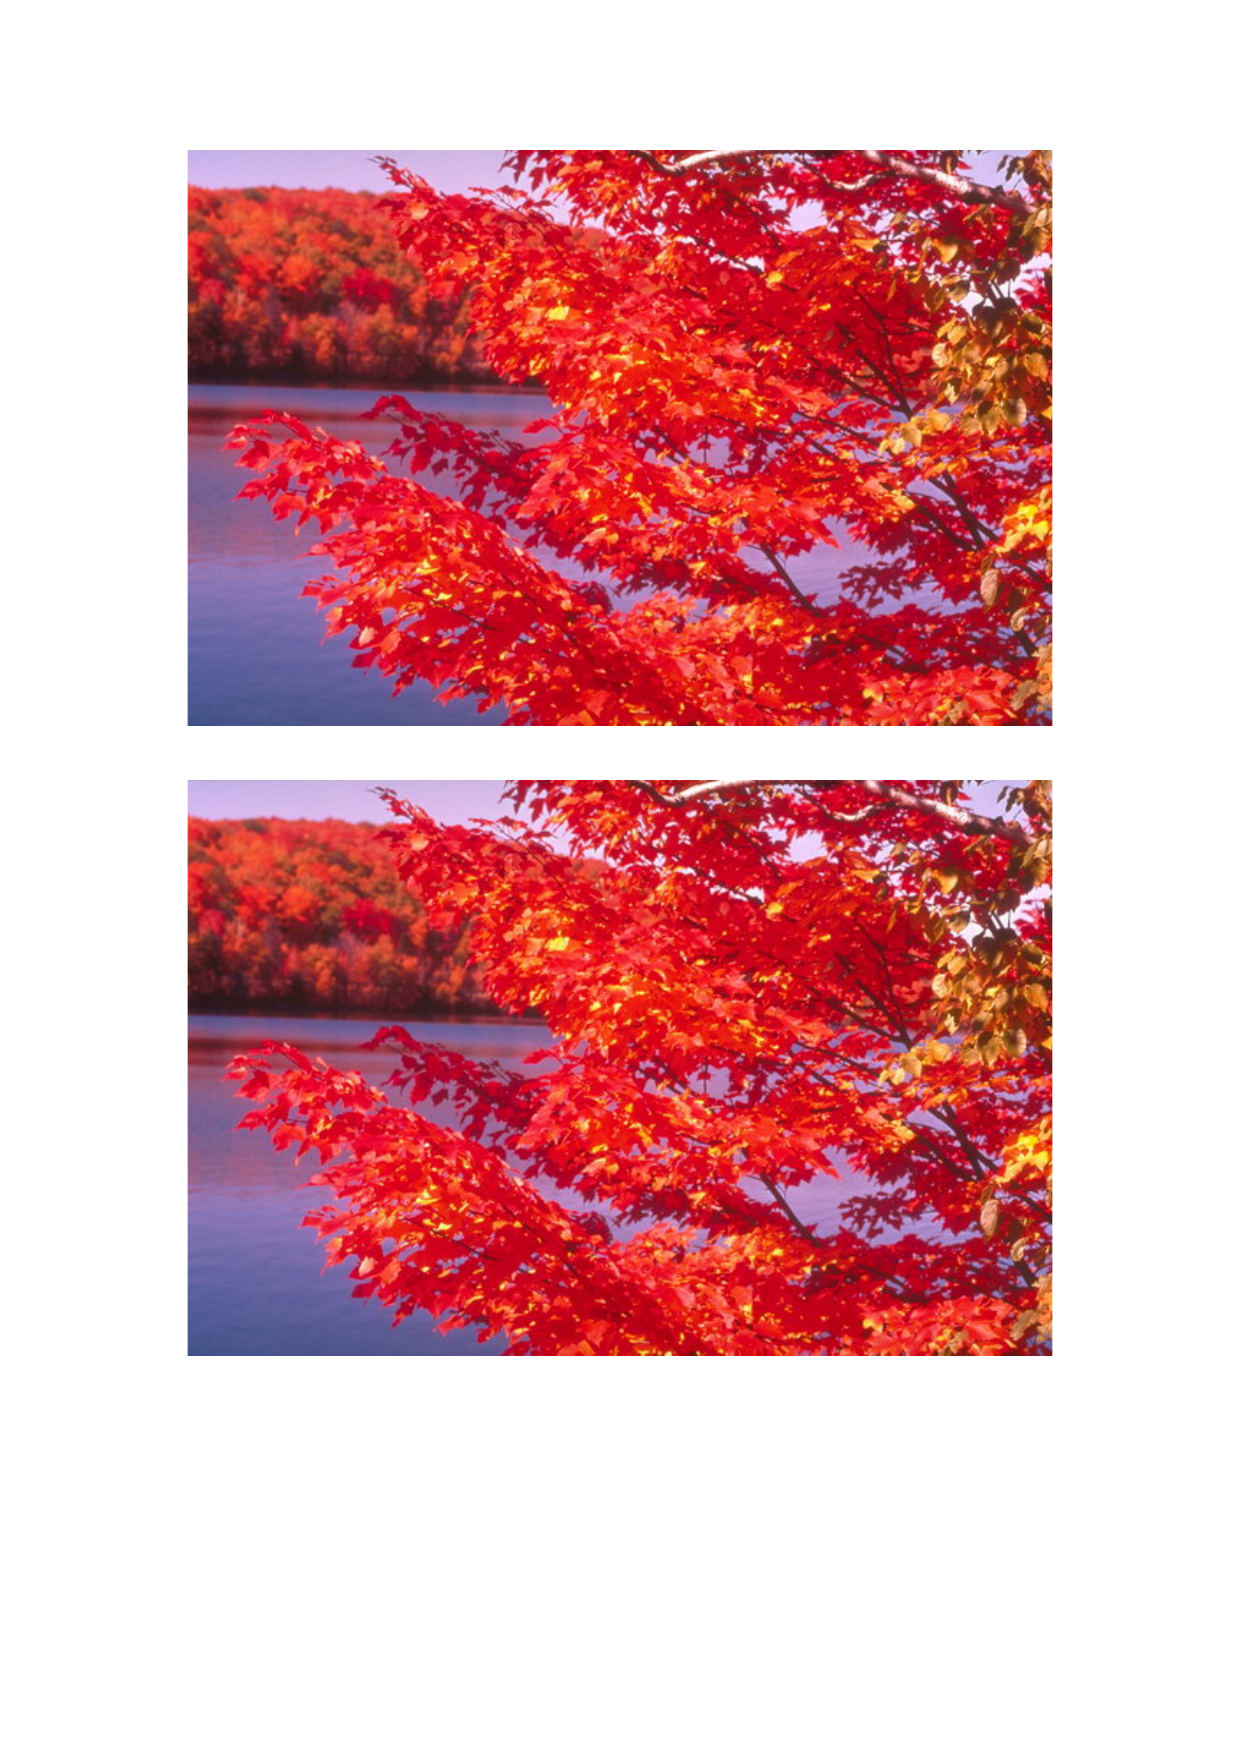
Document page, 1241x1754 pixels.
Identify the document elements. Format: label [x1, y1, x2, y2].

picture [187, 150, 1053, 726]
picture [187, 780, 1053, 1356]
